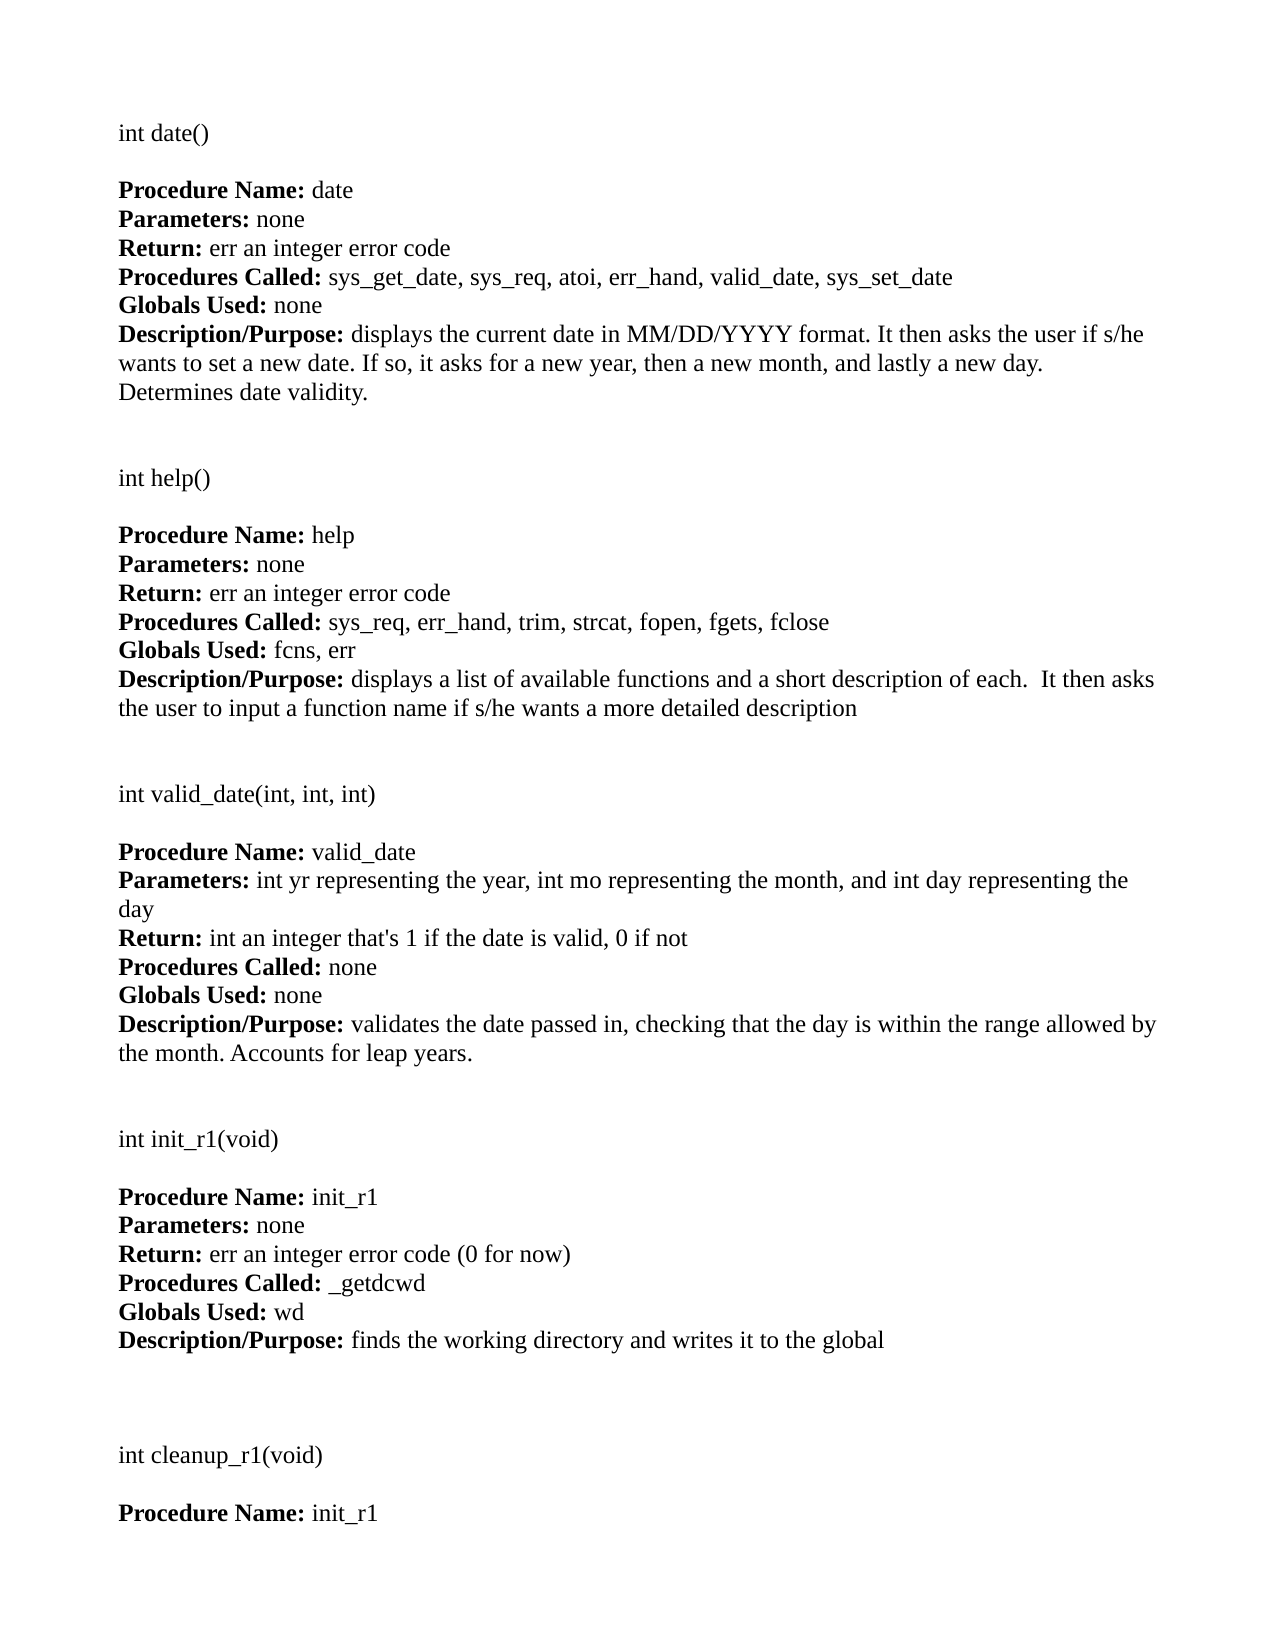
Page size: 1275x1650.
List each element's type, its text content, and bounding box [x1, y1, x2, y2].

text Globals Used: wd [118, 1297, 1157, 1326]
text int date() [118, 118, 1157, 147]
text Return: int an integer that's 1 if the date is valid, 0 if not [118, 923, 1157, 952]
text Globals Used: none [118, 981, 1157, 1009]
text Procedure Name: help [118, 521, 1157, 549]
text Procedures Called: sys_get_date, sys_req, atoi, err_hand, valid_date, sys_set_date [118, 262, 1157, 291]
text Description/Purpose: displays a list of available functions and a short description of each. It then asks the user to input a function name if s/he wants a more detailed description [118, 664, 1157, 722]
text Return: err an integer error code [118, 233, 1157, 262]
text Return: err an integer error code [118, 578, 1157, 607]
text Procedures Called: _getdcwd [118, 1268, 1157, 1297]
text Parameters: int yr representing the year, int mo representing the month, and int day representing the day [118, 866, 1157, 923]
text Procedures Called: sys_req, err_hand, trim, strcat, fopen, fgets, fclose [118, 607, 1157, 636]
text int valid_date(int, int, int) [118, 779, 1157, 808]
text Globals Used: fcns, err [118, 636, 1157, 664]
text Parameters: none [118, 204, 1157, 233]
text Description/Purpose: displays the current date in MM/DD/YYYY format. It then asks the user if s/he wants to set a new date. If so, it asks for a new year, then a new month, and lastly a new day. Determines date validity. [118, 319, 1157, 406]
text Parameters: none [118, 1211, 1157, 1239]
text Procedure Name: init_r1 [118, 1498, 1157, 1527]
text Procedure Name: init_r1 [118, 1182, 1157, 1211]
text Description/Purpose: validates the date passed in, checking that the day is within the range allowed by the month. Accounts for leap years. [118, 1009, 1157, 1067]
text Globals Used: none [118, 291, 1157, 319]
text Procedure Name: date [118, 176, 1157, 204]
text Procedure Name: valid_date [118, 837, 1157, 866]
text Description/Purpose: finds the working directory and writes it to the global [118, 1326, 1157, 1354]
text Parameters: none [118, 549, 1157, 578]
text Procedures Called: none [118, 952, 1157, 981]
text int cleanup_r1(void) [118, 1441, 1157, 1469]
text Return: err an integer error code (0 for now) [118, 1239, 1157, 1268]
text int init_r1(void) [118, 1124, 1157, 1153]
text int help() [118, 463, 1157, 492]
